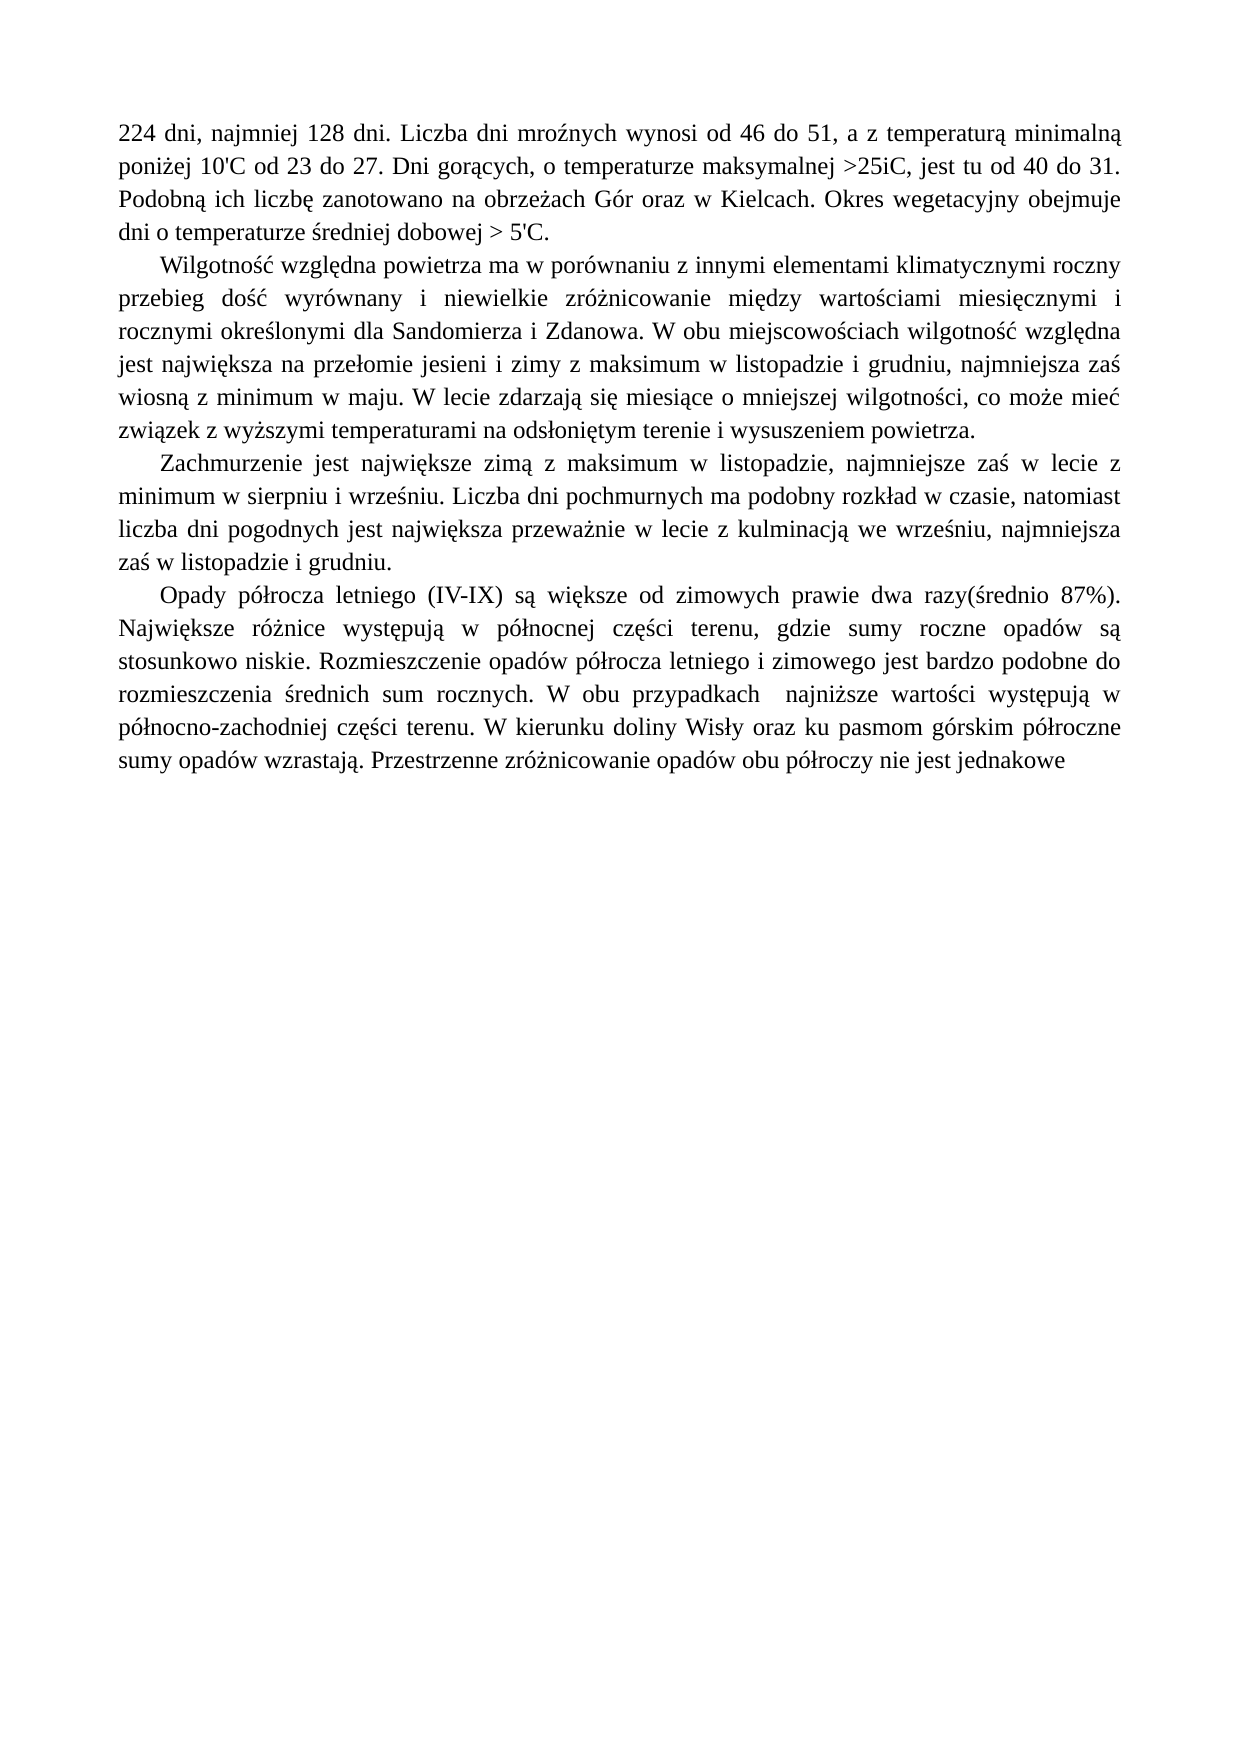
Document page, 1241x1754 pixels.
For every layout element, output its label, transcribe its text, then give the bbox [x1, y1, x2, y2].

text 224 dni, najmniej 128 dni. Liczba dni mroźnych wynosi od 46 do 51, a z temperaturą minimalną poniżej 10'C od 23 do 27. Dni gorących, o temperaturze maksymalnej >25iC, jest tu od 40 do 31. Podobną ich liczbę zanotowano na obrzeżach Gór oraz w Kielcach. Okres wegetacyjny obejmuje dni o temperaturze średniej dobowej > 5'C. [118, 118, 1122, 246]
text Opady półrocza letniego (IV-IX) są większe od zimowych prawie dwa razy(średnio 87%). Największe różnice występują w północnej części terenu, gdzie sumy roczne opadów są stosunkowo niskie. Rozmieszczenie opadów półrocza letniego i zimowego jest bardzo podobne do rozmieszczenia średnich sum rocznych. W obu przypadkach najniższe wartości występują w północno-zachodniej części terenu. W kierunku doliny Wisły oraz ku pasmom górskim półroczne sumy opadów wzrastają. Przestrzenne zróżnicowanie opadów obu półroczy nie jest jednakowe [118, 580, 1122, 774]
text Wilgotność względna powietrza ma w porównaniu z innymi elementami klimatycznymi roczny przebieg dość wyrównany i niewielkie zróżnicowanie między wartościami miesięcznymi i rocznymi określonymi dla Sandomierza i Zdanowa. W obu miejscowościach wilgotność względna jest największa na przełomie jesieni i zimy z maksimum w listopadzie i grudniu, najmniejsza zaś wiosną z minimum w maju. W lecie zdarzają się miesiące o mniejszej wilgotności, co może mieć związek z wyższymi temperaturami na odsłoniętym terenie i wysuszeniem powietrza. [118, 250, 1122, 444]
text Zachmurzenie jest największe zimą z maksimum w listopadzie, najmniejsze zaś w lecie z minimum w sierpniu i wrześniu. Liczba dni pochmurnych ma podobny rozkład w czasie, natomiast liczba dni pogodnych jest największa przeważnie w lecie z kulminacją we wrześniu, najmniejsza zaś w listopadzie i grudniu. [118, 448, 1122, 576]
